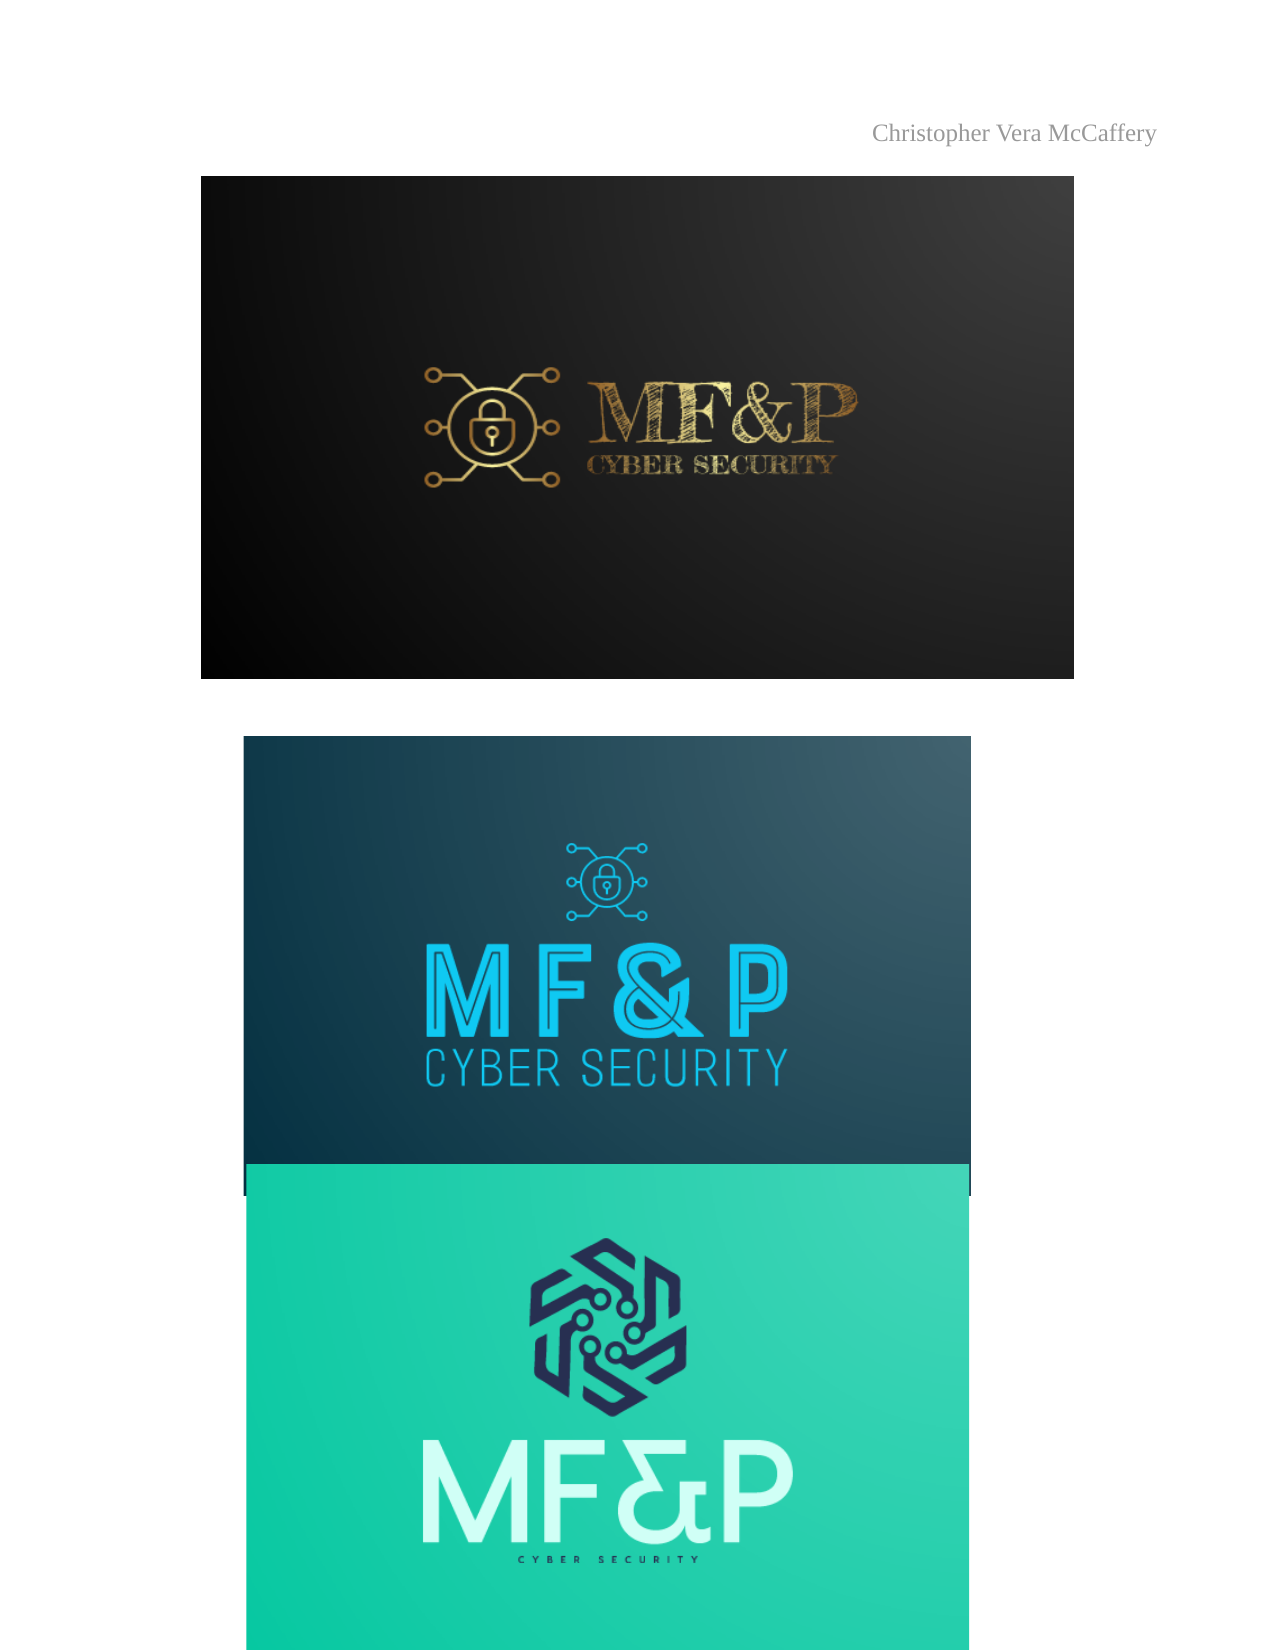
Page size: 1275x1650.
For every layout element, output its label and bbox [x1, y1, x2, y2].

picture [243, 736, 971, 1650]
picture [201, 176, 1074, 679]
